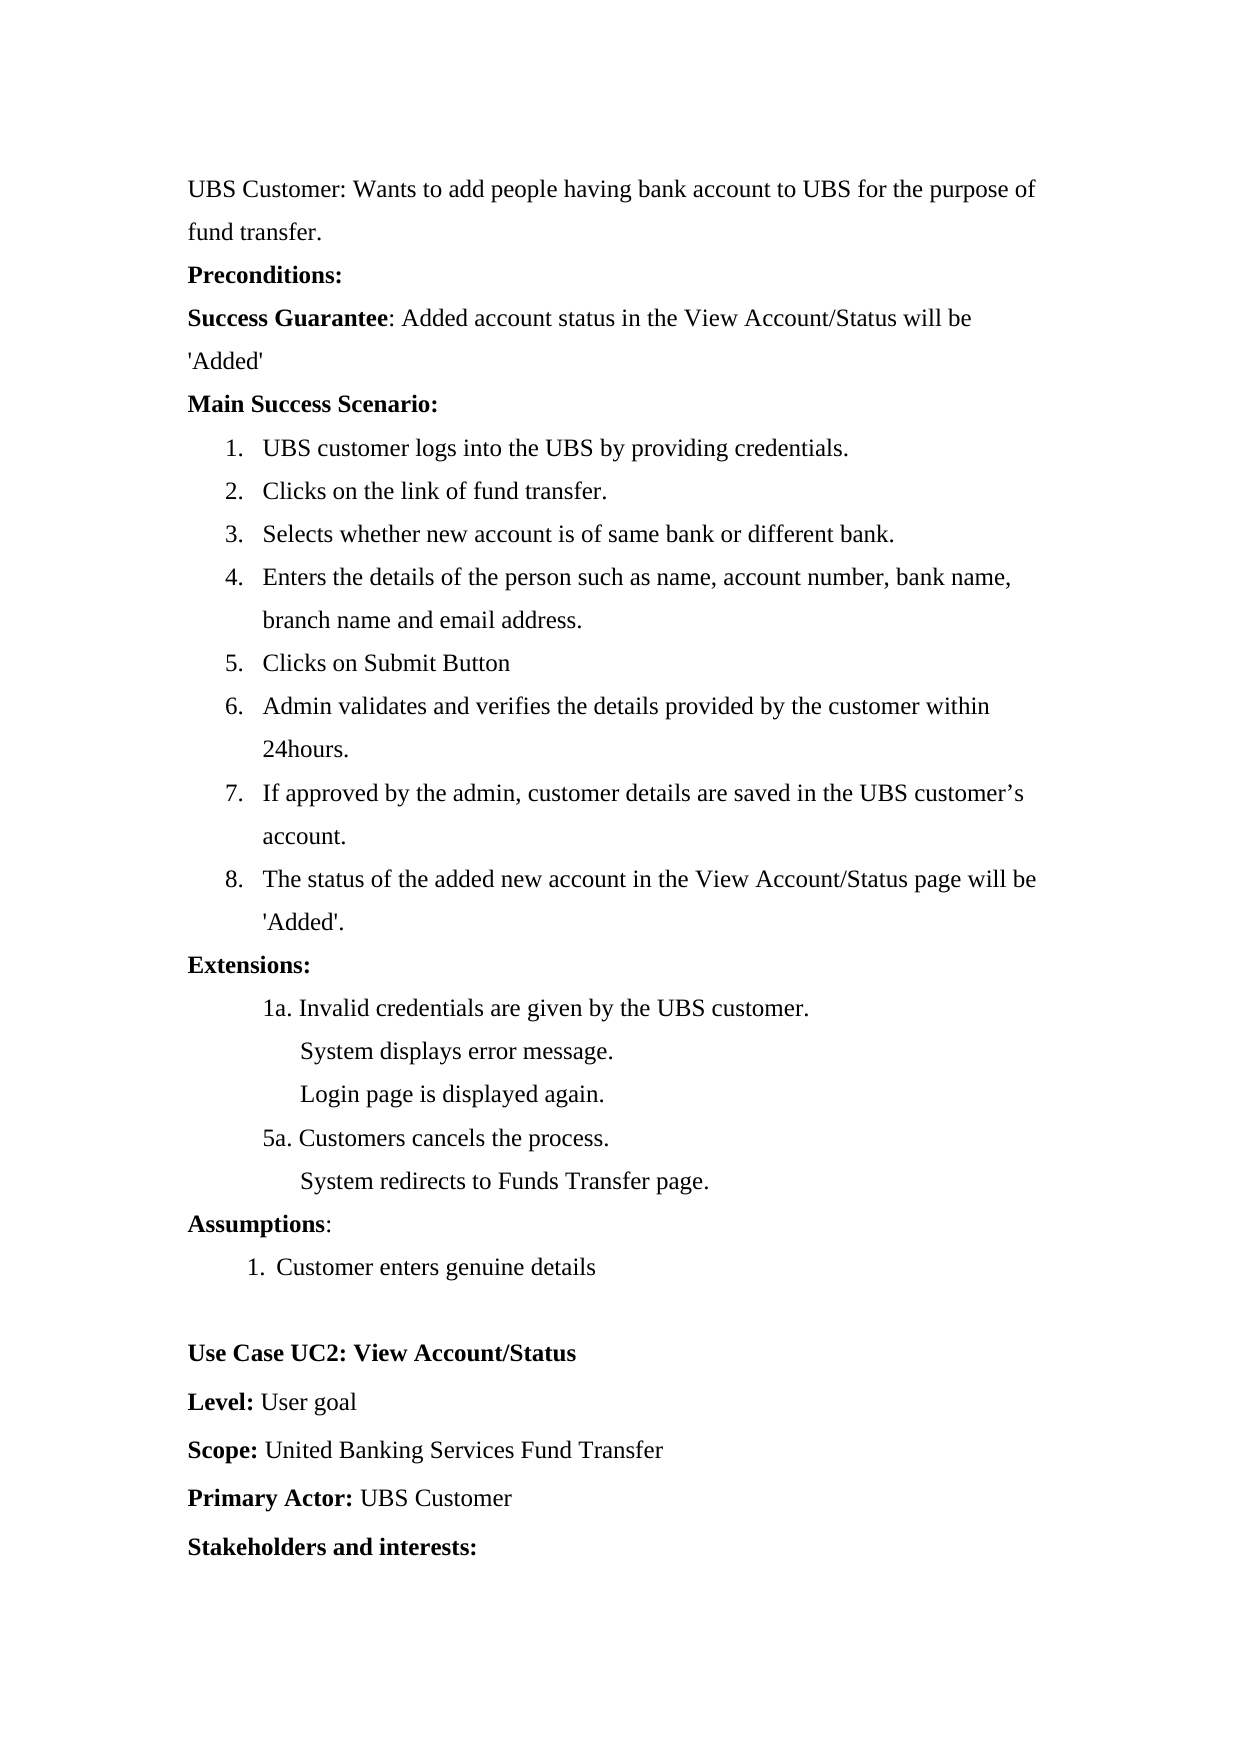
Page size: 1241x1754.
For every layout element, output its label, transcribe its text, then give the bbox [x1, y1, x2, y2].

text Level: User goal [187, 1387, 1053, 1415]
list Clicks on the link of fund transfer. [225, 476, 1053, 504]
text Success Guarantee: Added account status in the View Account/Status will be 'Added' [187, 303, 1053, 375]
list Enters the details of the person such as name, account number, bank name, branch name and email address. [225, 562, 1053, 634]
text Stakeholders and interests: [187, 1532, 1053, 1560]
list Admin validates and verifies the details provided by the customer within 24hours. [225, 691, 1053, 763]
text Primary Actor: UBS Customer [187, 1483, 1053, 1512]
list 5a. Customers cancels the process. [262, 1123, 1053, 1151]
list If approved by the admin, customer details are saved in the UBS customer’s account. [225, 778, 1053, 849]
text UBS Customer: Wants to add people having bank account to UBS for the purpose of fund transfer. [187, 174, 1053, 246]
list Extensions: [187, 950, 1053, 979]
text Scope: United Banking Services Fund Transfer [187, 1435, 1053, 1464]
list System redirects to Funds Transfer page. [262, 1166, 1053, 1194]
list 1a. Invalid credentials are given by the UBS customer. [262, 993, 1053, 1022]
text Preconditions: [187, 260, 1053, 289]
text Use Case UC2: View Account/Status [187, 1338, 1053, 1367]
list The status of the added new account in the View Account/Status page will be 'Added'. [225, 864, 1053, 936]
list Customer enters genuine details [247, 1252, 1053, 1281]
list UBS customer logs into the UBS by providing credentials. [225, 433, 1053, 461]
list Selects whether new account is of same bank or different bank. [225, 519, 1053, 548]
list Clicks on Submit Button [225, 648, 1053, 677]
text Assumptions: [187, 1209, 1053, 1238]
list Login page is displayed again. [262, 1079, 1053, 1108]
list System displays error message. [262, 1036, 1053, 1065]
text Main Success Scenario: [187, 389, 1053, 418]
